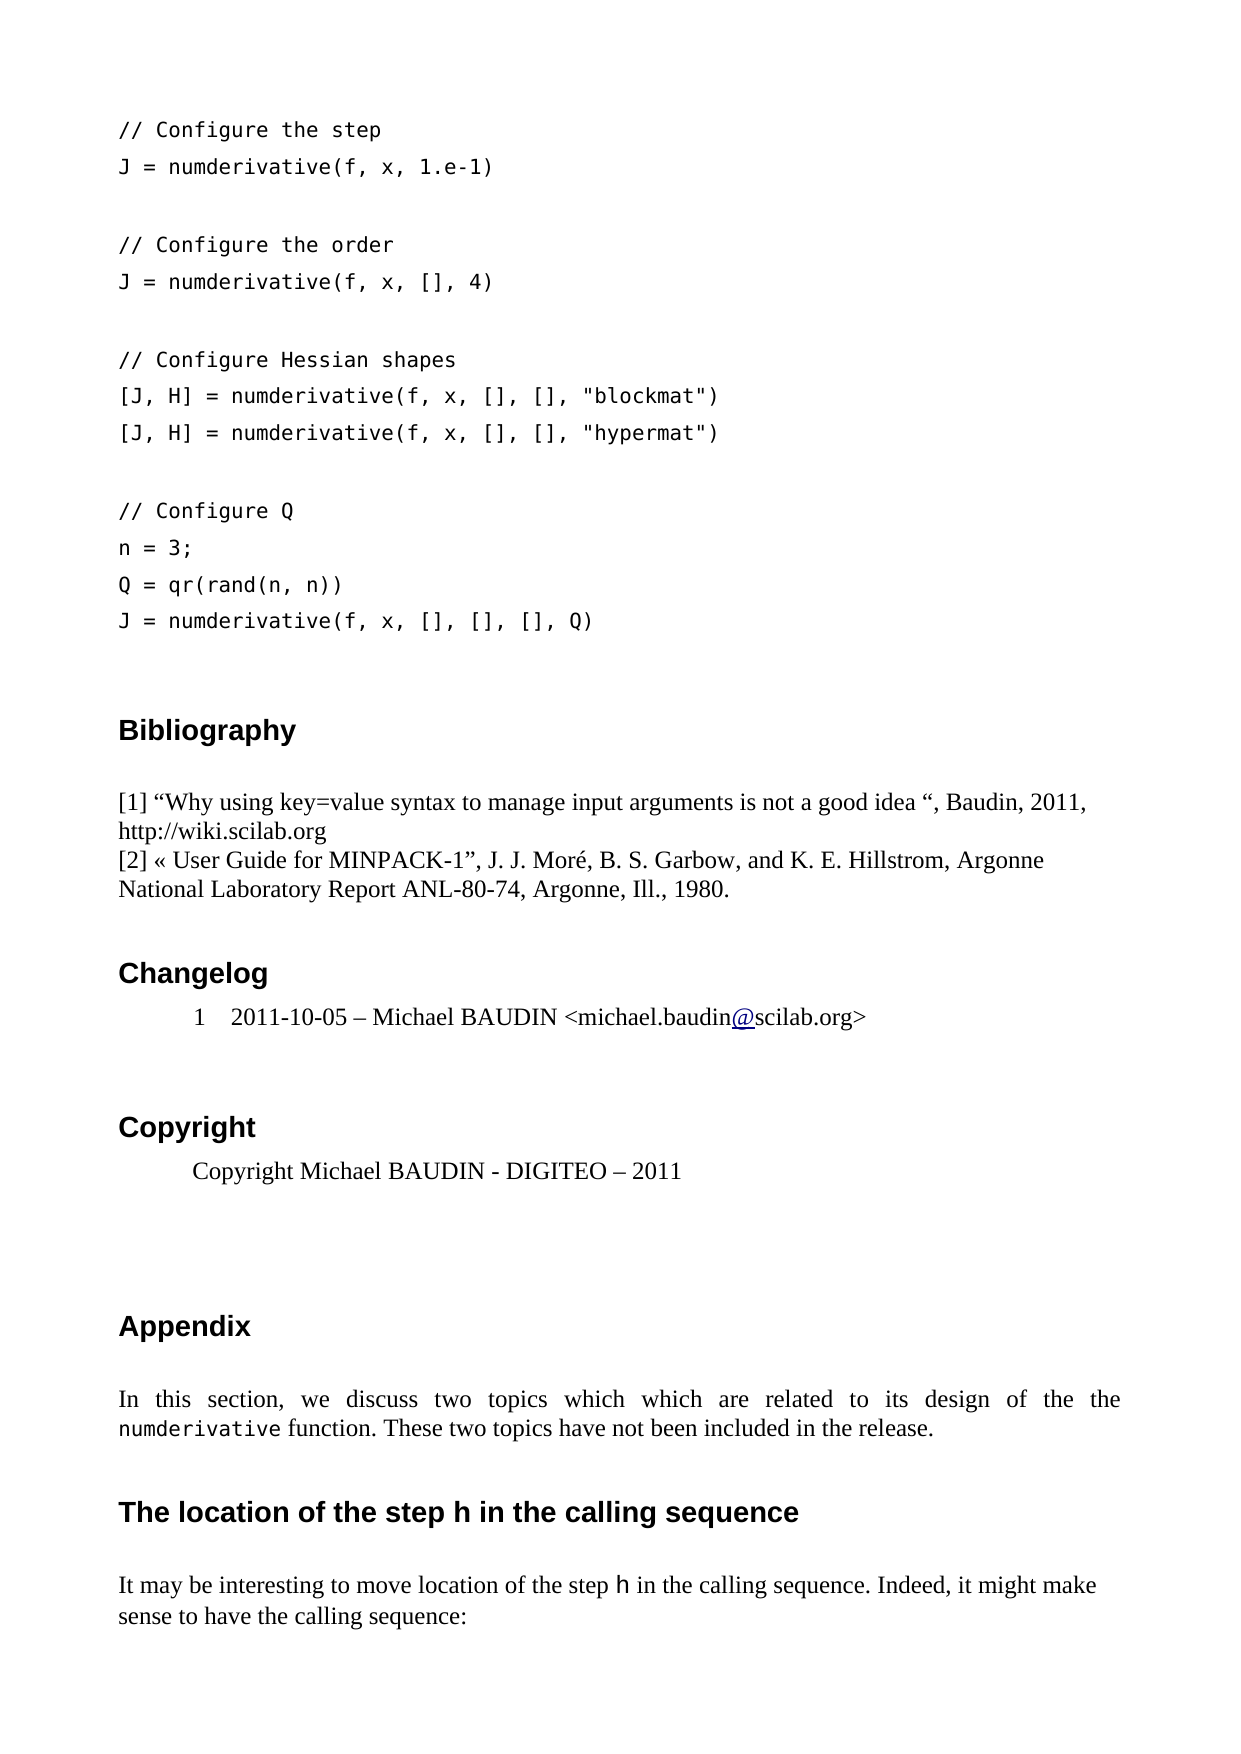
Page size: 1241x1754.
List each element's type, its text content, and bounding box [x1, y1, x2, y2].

subtitle Appendix [118, 1309, 1122, 1343]
subtitle Changelog [118, 956, 1122, 990]
text J = numderivative(f, x, [], [], [], Q) [118, 609, 1122, 634]
text [J, H] = numderivative(f, x, [], [], "blockmat") [118, 384, 1122, 409]
text // Configure the step [118, 118, 1122, 142]
list 2011-10-05 – Michael BAUDIN <michael.baudin@scilab.org> [193, 1002, 1122, 1031]
text It may be interesting to move location of the step h in the calling sequence. Indeed, it might make sense to have the calling sequence: [118, 1570, 1122, 1630]
text [2] « User Guide for MINPACK-1”, J. J. Moré, B. S. Garbow, and K. E. Hillstrom, Argonne National Laboratory Report ANL-80-74, Argonne, Ill., 1980. [118, 845, 1122, 902]
text // Configure Hessian shapes [118, 348, 1122, 372]
text J = numderivative(f, x, 1.e-1) [118, 155, 1122, 179]
text J = numderivative(f, x, [], 4) [118, 270, 1122, 294]
subtitle Bibliography [118, 713, 1122, 746]
text Q = qr(rand(n, n)) [118, 573, 1122, 597]
text n = 3; [118, 536, 1122, 560]
text Copyright Michael BAUDIN - DIGITEO – 2011 [118, 1156, 1122, 1184]
text // Configure Q [118, 499, 1122, 523]
text [J, H] = numderivative(f, x, [], [], "hypermat") [118, 421, 1122, 446]
text // Configure the order [118, 233, 1122, 257]
subtitle The location of the step h in the calling sequence [118, 1495, 1122, 1529]
text [1] “Why using key=value syntax to manage input arguments is not a good idea “, Baudin, 2011, http://wiki.scilab.org [118, 787, 1122, 845]
text In this section, we discuss two topics which which are related to its design of the the numderivative function. These two topics have not been included in the release. [118, 1384, 1122, 1442]
subtitle Copyright [118, 1110, 1122, 1143]
